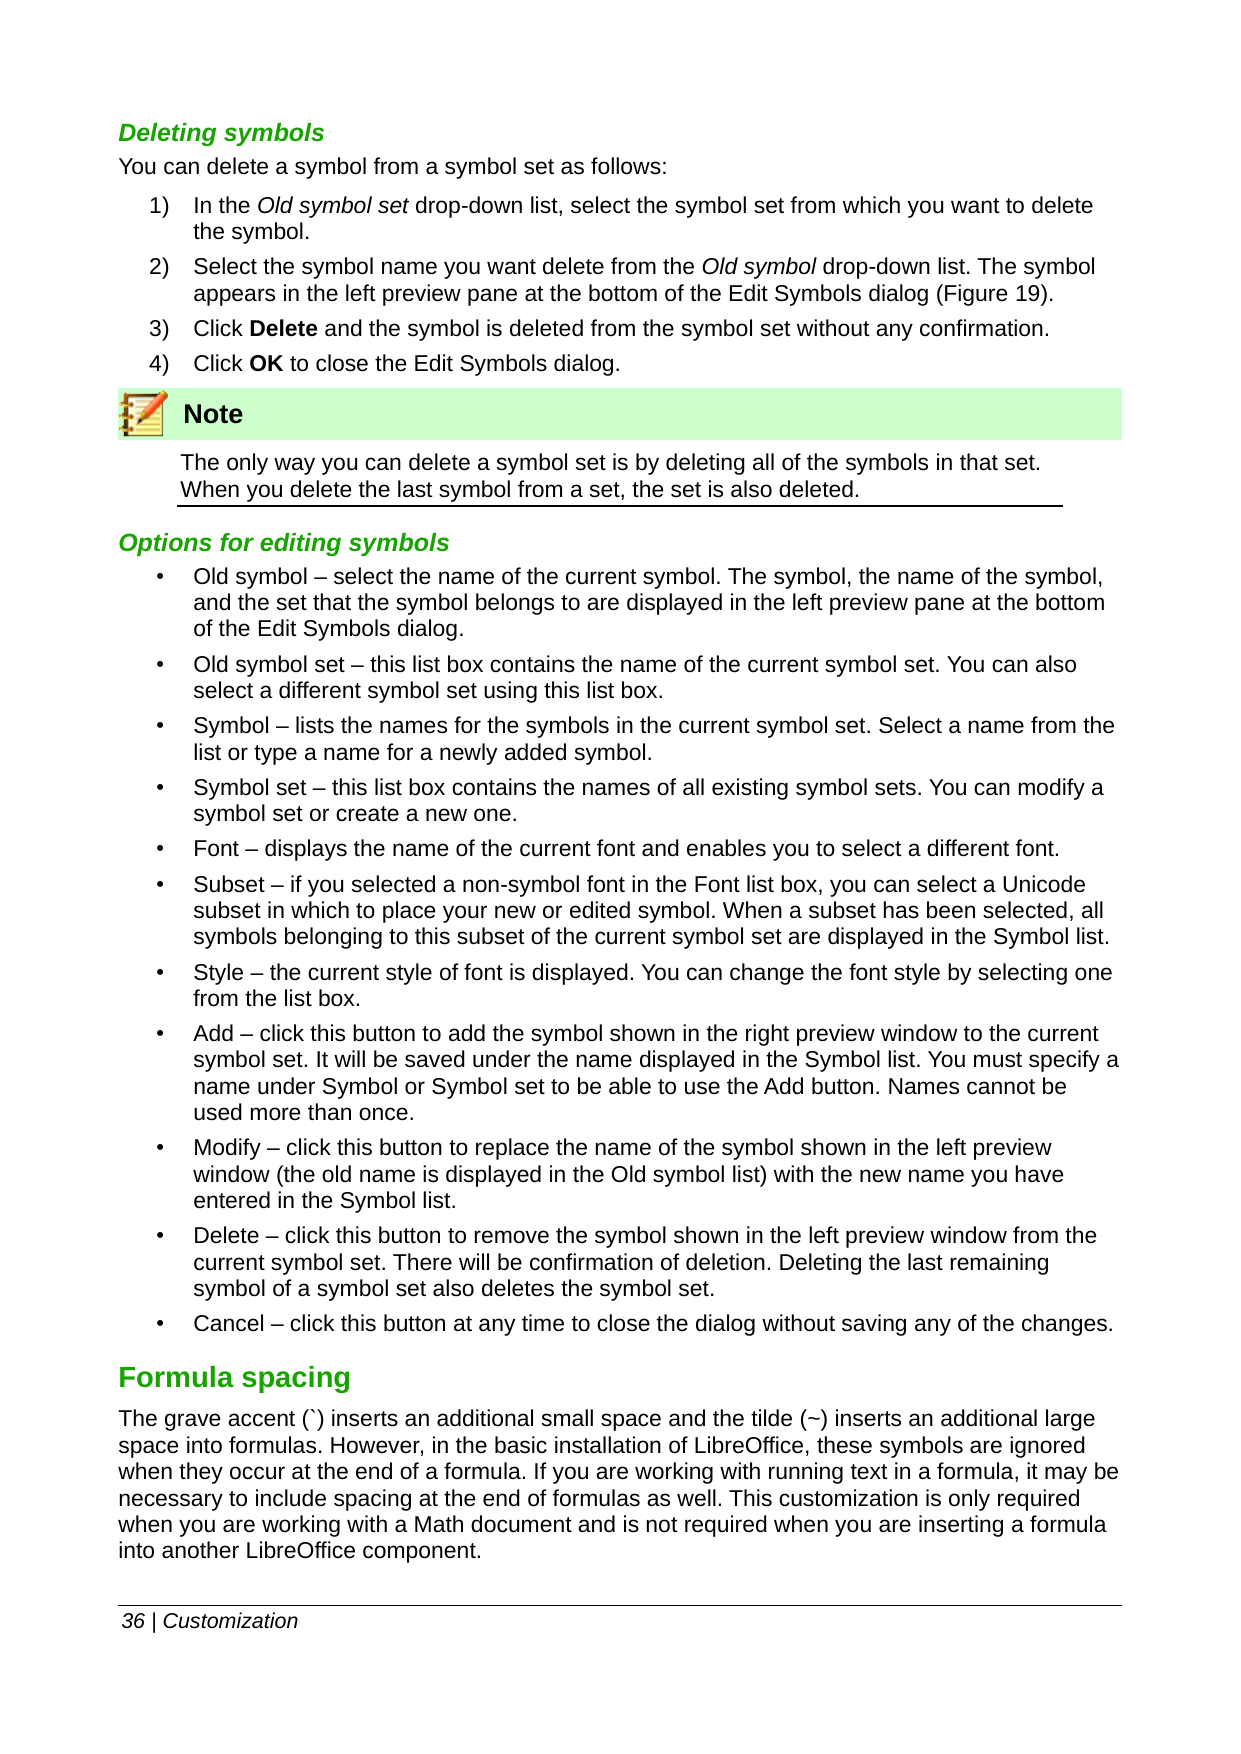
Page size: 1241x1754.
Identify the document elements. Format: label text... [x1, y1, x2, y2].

list Symbol set – this list box contains the names of all existing symbol sets. You can modify a symbol set or create a new one. [156, 774, 1122, 826]
subtitle Note [118, 388, 1122, 440]
list Symbol – lists the names for the symbols in the current symbol set. Select a name from the list or type a name for a newly added symbol. [156, 712, 1122, 765]
subtitle Formula spacing [118, 1360, 1122, 1394]
text The grave accent (`) inserts an additional small space and the tilde (~) inserts an additional large space into formulas. However, in the basic installation of LibreOffice, these symbols are ignored when they occur at the end of a formula. If you are working with running text in a formula, it may be necessary to include spacing at the end of formulas as well. This customization is only required when you are working with a Math document and is not required when you are inserting a formula into another LibreOffice component. [118, 1405, 1122, 1563]
picture [119, 389, 170, 440]
list Old symbol – select the name of the current symbol. The symbol, the name of the symbol, and the set that the symbol belongs to are displayed in the left preview pane at the bottom of the Edit Symbols dialog. [156, 563, 1122, 642]
text The only way you can delete a symbol set is by deleting all of the symbols in that set. When you delete the last symbol from a set, the set is also deleted. [177, 446, 1063, 505]
list Delete – click this button to remove the symbol shown in the left preview window from the current symbol set. There will be confirmation of deletion. Deleting the last remaining symbol of a symbol set also deletes the symbol set. [156, 1222, 1122, 1301]
list Modify – click this button to replace the name of the symbol shown in the left preview window (the old name is displayed in the Old symbol list) with the new name you have entered in the Symbol list. [156, 1134, 1122, 1213]
list In the Old symbol set drop-down list, select the symbol set from which you want to delete the symbol. [169, 192, 1122, 244]
list Click OK to close the Edit Symbols dialog. [169, 350, 1122, 376]
text You can delete a symbol from a symbol set as follows: [118, 153, 1122, 179]
list Font – displays the name of the current font and enables you to select a different font. [156, 835, 1122, 862]
list Select the symbol name you want delete from the Old symbol drop-down list. The symbol appears in the left preview pane at the bottom of the Edit Symbols dialog (Figure 19). [169, 253, 1122, 306]
list Click Delete and the symbol is deleted from the symbol set without any confirmation. [169, 315, 1122, 341]
list Subset – if you selected a non-symbol font in the Font list box, you can select a Unicode subset in which to place your new or edited symbol. When a subset has been selected, all symbols belonging to this subset of the current symbol set are displayed in the Symbol list. [156, 871, 1122, 949]
subtitle Options for editing symbols [118, 528, 1122, 557]
list Old symbol set – this list box contains the name of the current symbol set. You can also select a different symbol set using this list box. [156, 651, 1122, 703]
subtitle Deleting symbols [118, 118, 1122, 147]
list Add – click this button to add the symbol shown in the right preview window to the current symbol set. It will be saved under the name displayed in the Symbol list. You must specify a name under Symbol or Symbol set to be able to use the Add button. Names cannot be used more than once. [156, 1020, 1122, 1125]
list Cancel – click this button at any time to close the dialog without saving any of the changes. [156, 1310, 1122, 1336]
list Style – the current style of font is displayed. You can change the font style by selecting one from the list box. [156, 958, 1122, 1011]
